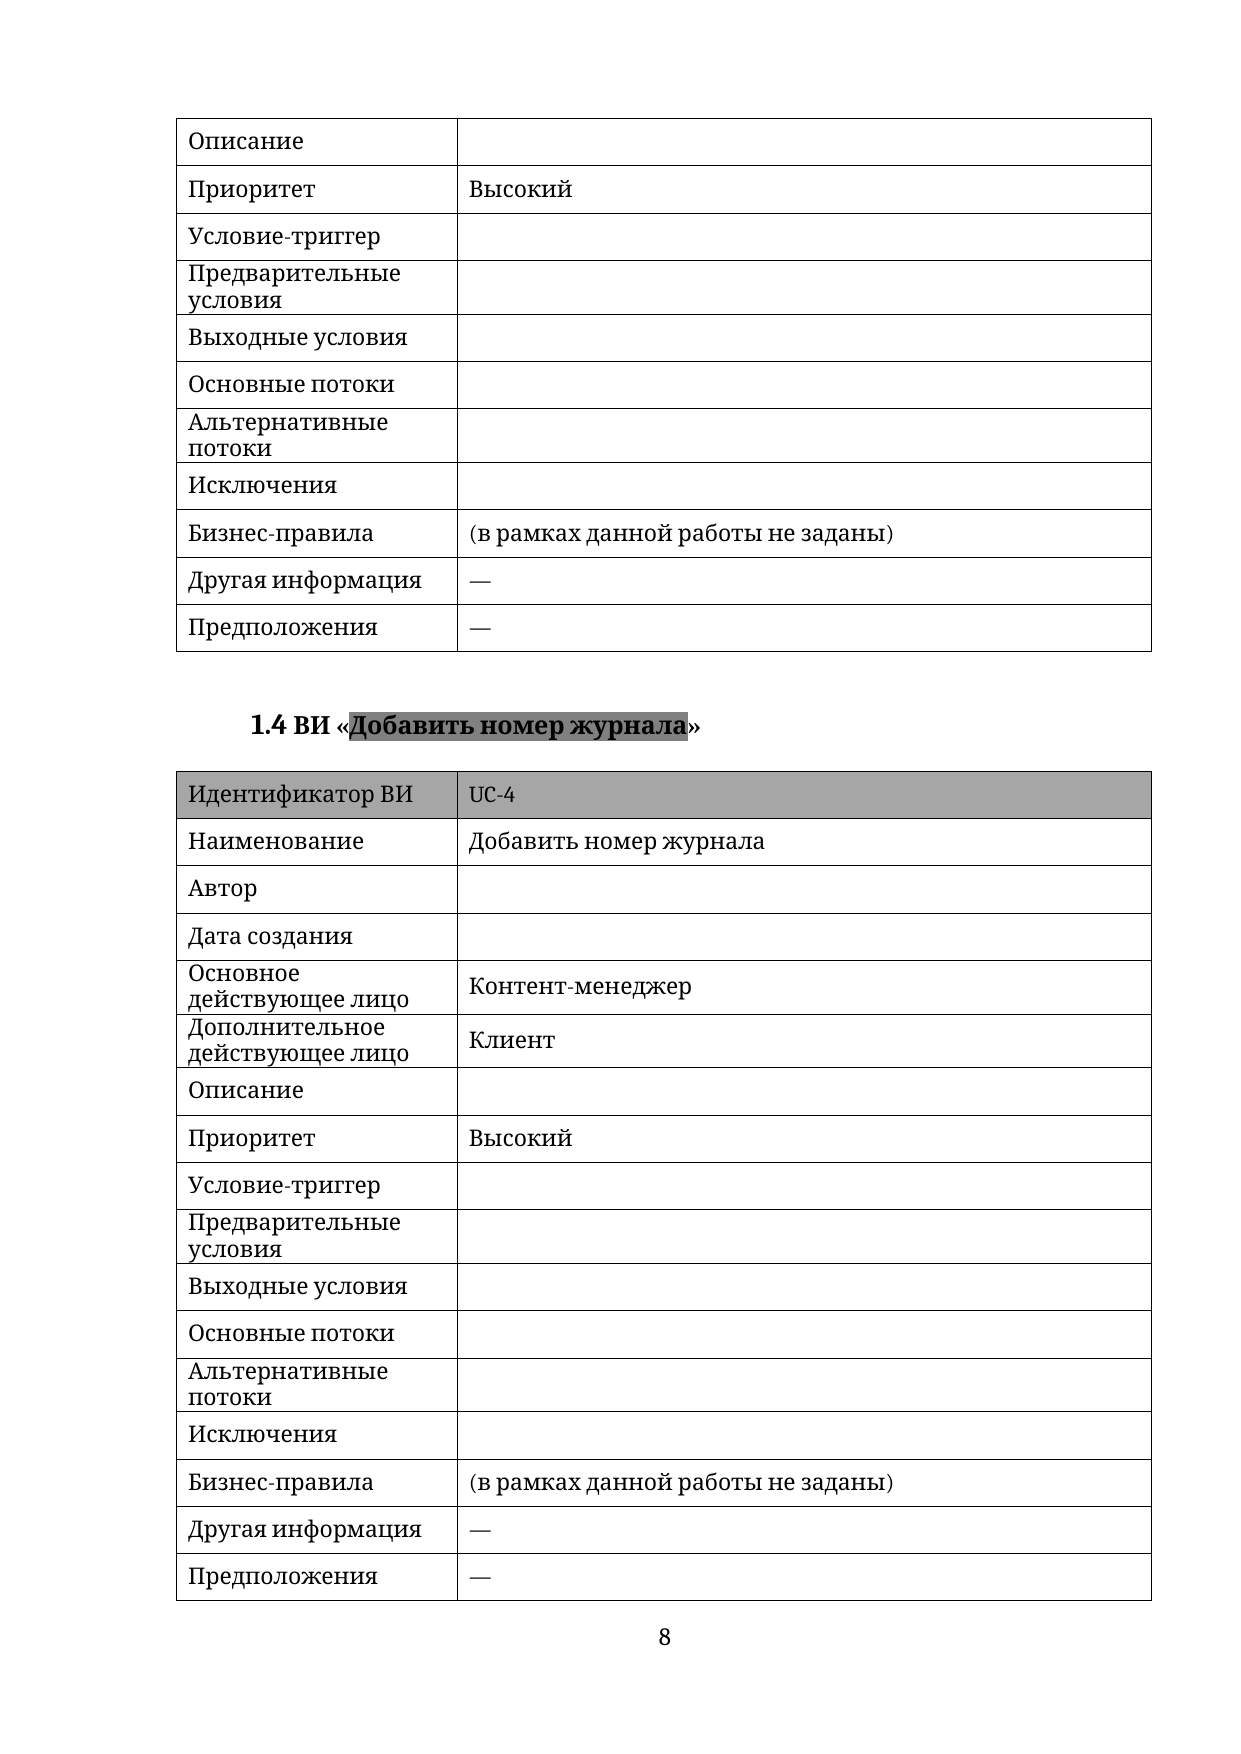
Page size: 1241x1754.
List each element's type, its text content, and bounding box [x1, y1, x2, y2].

table_header Идентификатор ВИ [177, 772, 457, 818]
table_cell [458, 1311, 1151, 1357]
table_cell Другая информация [177, 558, 457, 604]
table_cell Предположения [177, 605, 457, 651]
table_cell [458, 463, 1151, 509]
table_cell Описание [177, 1068, 457, 1114]
table_cell Основное действующее лицо [177, 961, 457, 1013]
table_cell Описание [177, 119, 457, 165]
table_cell Исключения [177, 463, 457, 509]
table_cell [458, 914, 1151, 960]
table_cell Альтернативные потоки [177, 409, 457, 462]
table_cell Выходные условия [177, 1264, 457, 1310]
table_cell Предварительные условия [177, 261, 457, 314]
table_cell [458, 261, 1151, 314]
list ВИ «Добавить номер журнала» [251, 708, 1152, 742]
table_cell [458, 1163, 1151, 1209]
table_cell Предварительные условия [177, 1210, 457, 1263]
table_cell Автор [177, 866, 457, 912]
table_cell Дата создания [177, 914, 457, 960]
table_cell Дополнительное действующее лицо [177, 1015, 457, 1067]
table_cell Добавить номер журнала [458, 819, 1151, 865]
table_cell Высокий [458, 1116, 1151, 1162]
table_cell [458, 362, 1151, 408]
table_cell Условие-триггер [177, 1163, 457, 1209]
table_cell — [458, 1554, 1151, 1600]
table_cell [458, 1412, 1151, 1458]
table_cell Приоритет [177, 1116, 457, 1162]
table_cell [458, 1264, 1151, 1310]
table_cell Высокий [458, 166, 1151, 213]
table_cell Наименование [177, 819, 457, 865]
table_cell [458, 214, 1151, 260]
table_cell Исключения [177, 1412, 457, 1458]
table_cell [458, 119, 1151, 165]
table_cell — [458, 558, 1151, 604]
table_cell Клиент [458, 1015, 1151, 1067]
table_cell [458, 866, 1151, 912]
table_cell Выходные условия [177, 315, 457, 361]
table_cell (в рамках данной работы не заданы) [458, 1460, 1151, 1506]
table_cell Предположения [177, 1554, 457, 1600]
table_cell Контент-менеджер [458, 961, 1151, 1013]
table_cell [458, 1210, 1151, 1263]
table_cell — [458, 1507, 1151, 1553]
table_cell [458, 409, 1151, 462]
table_cell [458, 1068, 1151, 1114]
table_cell — [458, 605, 1151, 651]
table_cell Другая информация [177, 1507, 457, 1553]
table_cell Условие-триггер [177, 214, 457, 260]
table_cell [458, 315, 1151, 361]
table_cell Бизнес-правила [177, 510, 457, 557]
table_cell Основные потоки [177, 362, 457, 408]
table_cell Приоритет [177, 166, 457, 213]
table_cell Бизнес-правила [177, 1460, 457, 1506]
table_cell (в рамках данной работы не заданы) [458, 510, 1151, 557]
table_cell [458, 1359, 1151, 1411]
table_header UC-4 [458, 772, 1151, 818]
table_cell Основные потоки [177, 1311, 457, 1357]
table_cell Альтернативные потоки [177, 1359, 457, 1411]
